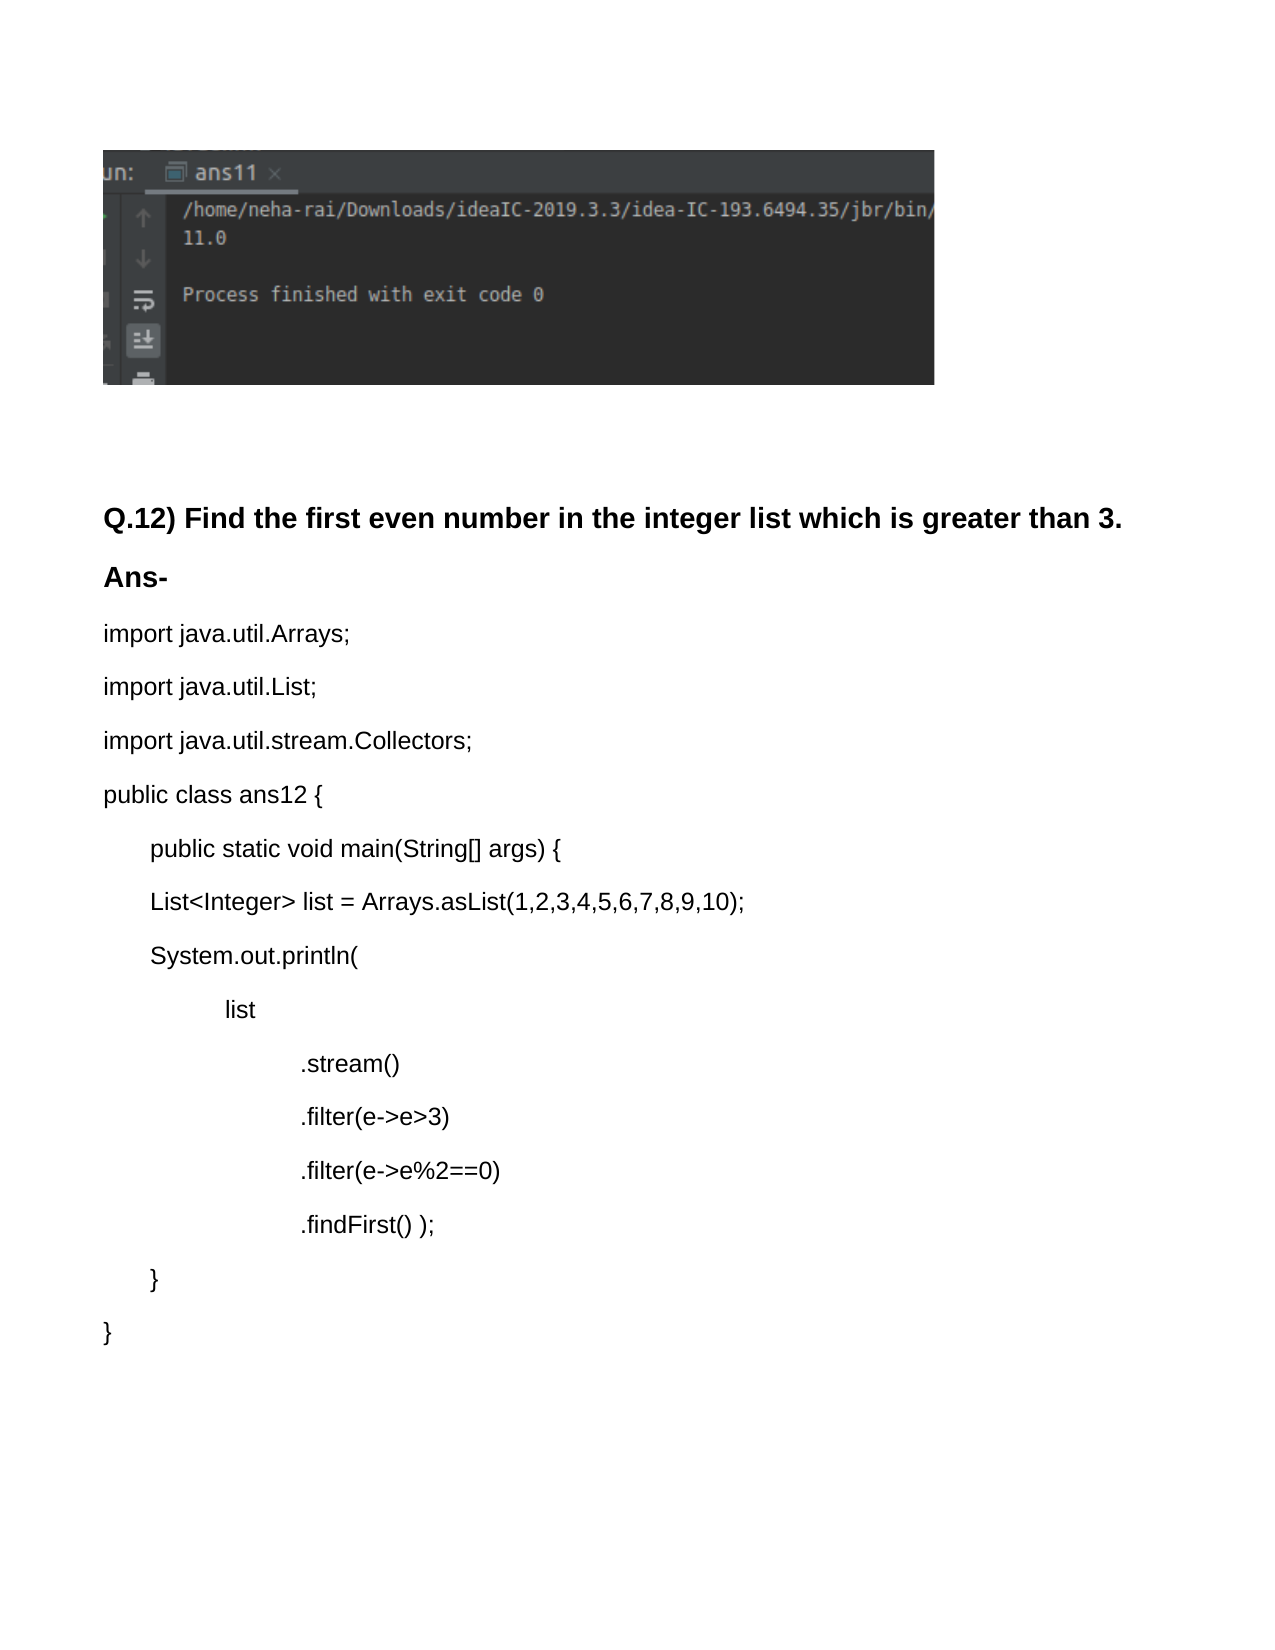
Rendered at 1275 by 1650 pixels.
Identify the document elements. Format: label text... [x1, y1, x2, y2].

text System.out.println( [103, 941, 1125, 970]
text Ans- [103, 560, 1125, 593]
text import java.util.List; [103, 672, 1125, 701]
text import java.util.stream.Collectors; [103, 726, 1125, 755]
text .filter(e->e%2==0) [103, 1156, 1125, 1185]
text .filter(e->e>3) [103, 1102, 1125, 1131]
text list [103, 995, 1125, 1023]
text List<Integer> list = Arrays.asList(1,2,3,4,5,6,7,8,9,10); [103, 887, 1125, 916]
text import java.util.Arrays; [103, 618, 1125, 647]
text public class ans12 { [103, 780, 1125, 808]
text } [103, 1317, 1125, 1346]
picture [103, 150, 935, 385]
text public static void main(String[] args) { [103, 833, 1125, 862]
text Q.12) Find the first even number in the integer list which is greater than 3. [103, 501, 1125, 535]
text .findFirst() ); [103, 1210, 1125, 1238]
text .stream() [103, 1048, 1125, 1077]
text } [103, 1263, 1125, 1292]
